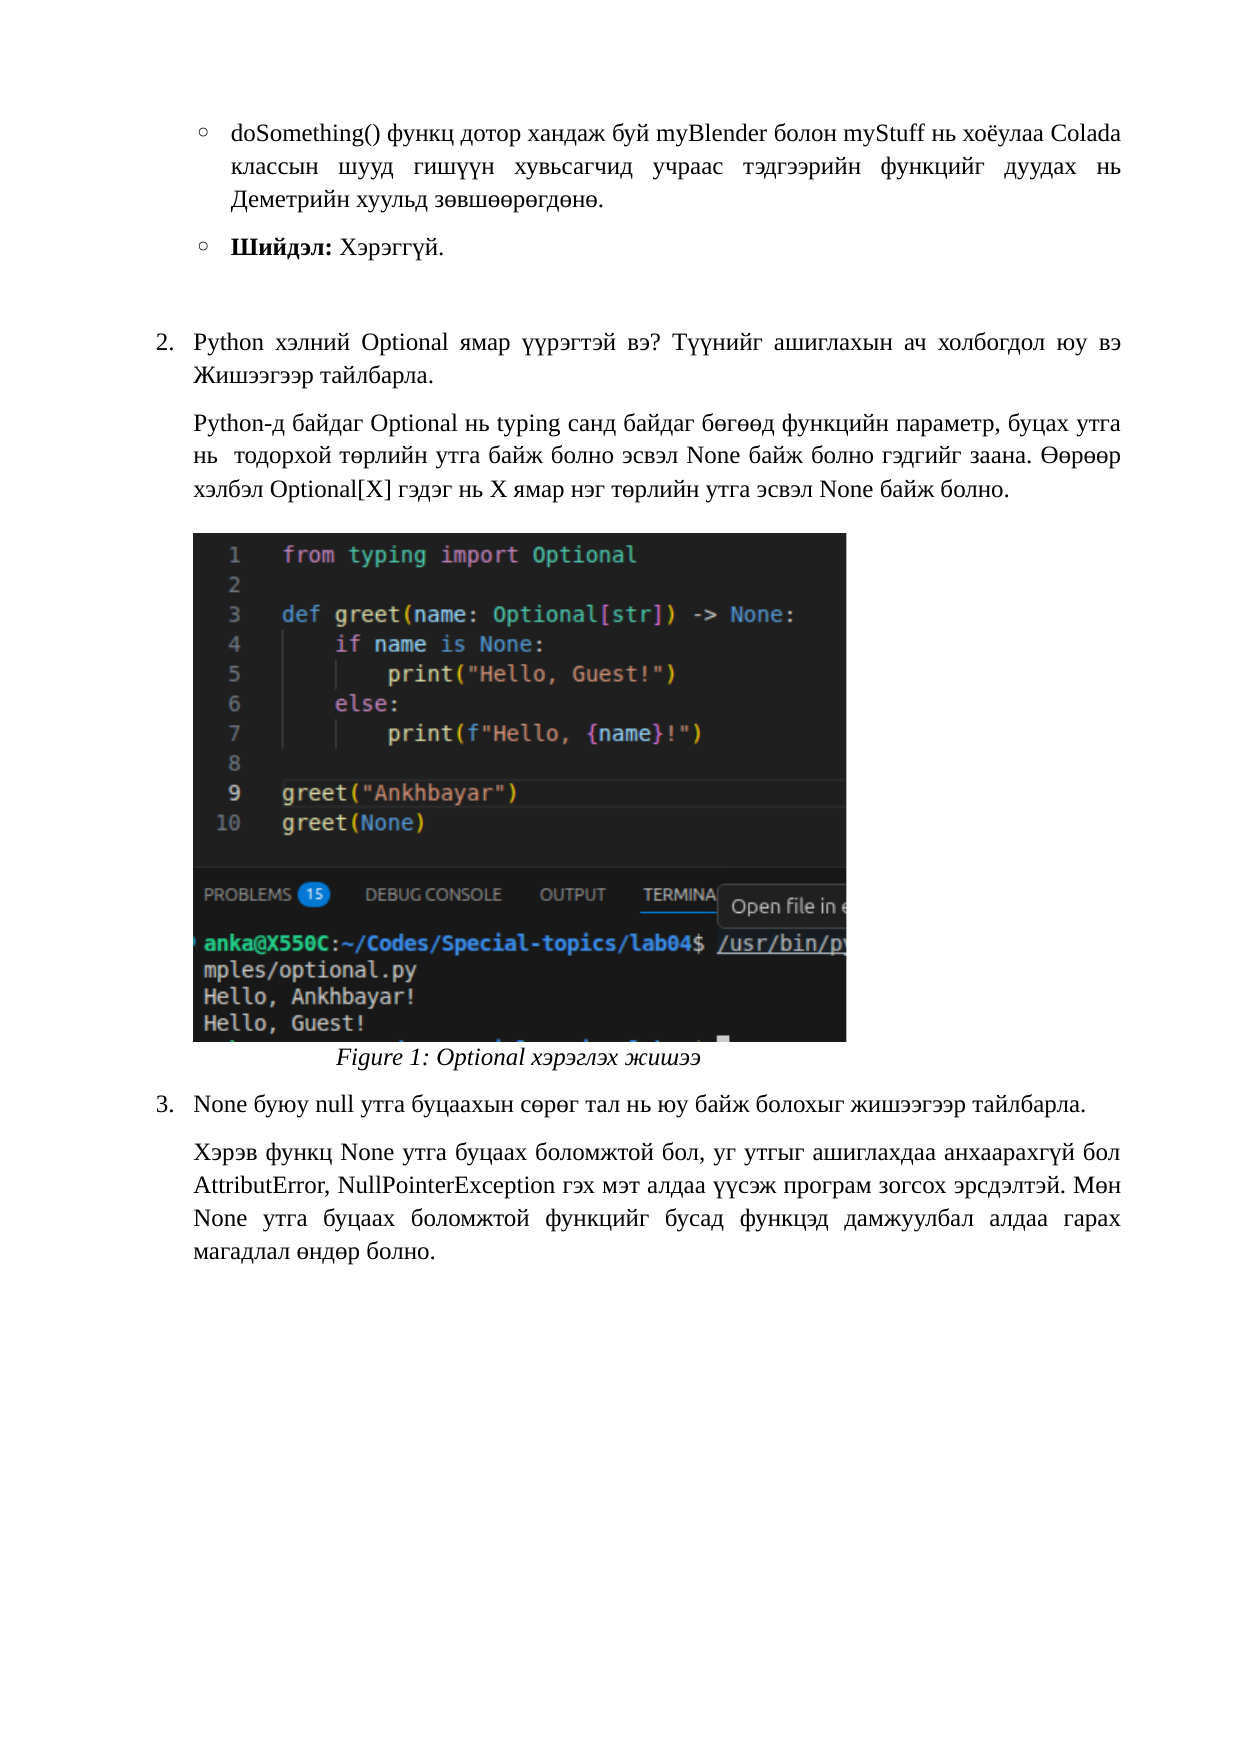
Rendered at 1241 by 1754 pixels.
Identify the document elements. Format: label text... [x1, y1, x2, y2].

list Шийдэл: Хэрэггүй. [193, 232, 1122, 261]
list Python-д байдаг Optional нь typing санд байдаг бөгөөд функцийн параметр, буцах утга нь тодорхой төрлийн утга байж болно эсвэл None байж болно гэдгийг заана. Өөрөөр хэлбэл Optional[X] гэдэг нь X ямар нэг төрлийн утга эсвэл None байж болно. [156, 408, 1122, 502]
list doSomething() функц дотор хандаж буй myBlender болон myStuff нь хоёулаа Colada классын шууд гишүүн хувьсагчид учраас тэдгээрийн функцийг дуудах нь Деметрийн хуульд зөвшөөрөгдөнө. [193, 118, 1122, 213]
list None буюу null утга буцаахын сөрөг тал нь юу байж болохыг жишээгээр тайлбарла. [156, 1089, 1122, 1118]
list Python хэлний Optional ямар үүрэгтэй вэ? Түүнийг ашиглахын ач холбогдол юу вэ Жишээгээр тайлбарла. [156, 327, 1122, 389]
picture [193, 533, 847, 1042]
list Хэрэв функц None утга буцаах боломжтой бол, уг утгыг ашиглахдаа анхаарахгүй бол AttributError, NullPointerException гэх мэт алдаа үүсэж програм зогсох эрсдэлтэй. Мөн None утга буцаах боломжтой функцийг бусад функцэд дамжуулбал алдаа гарах магадлал өндөр болно. [156, 1137, 1122, 1264]
list Figure 1: Optional хэрэглэх жишээ [193, 1042, 846, 1070]
